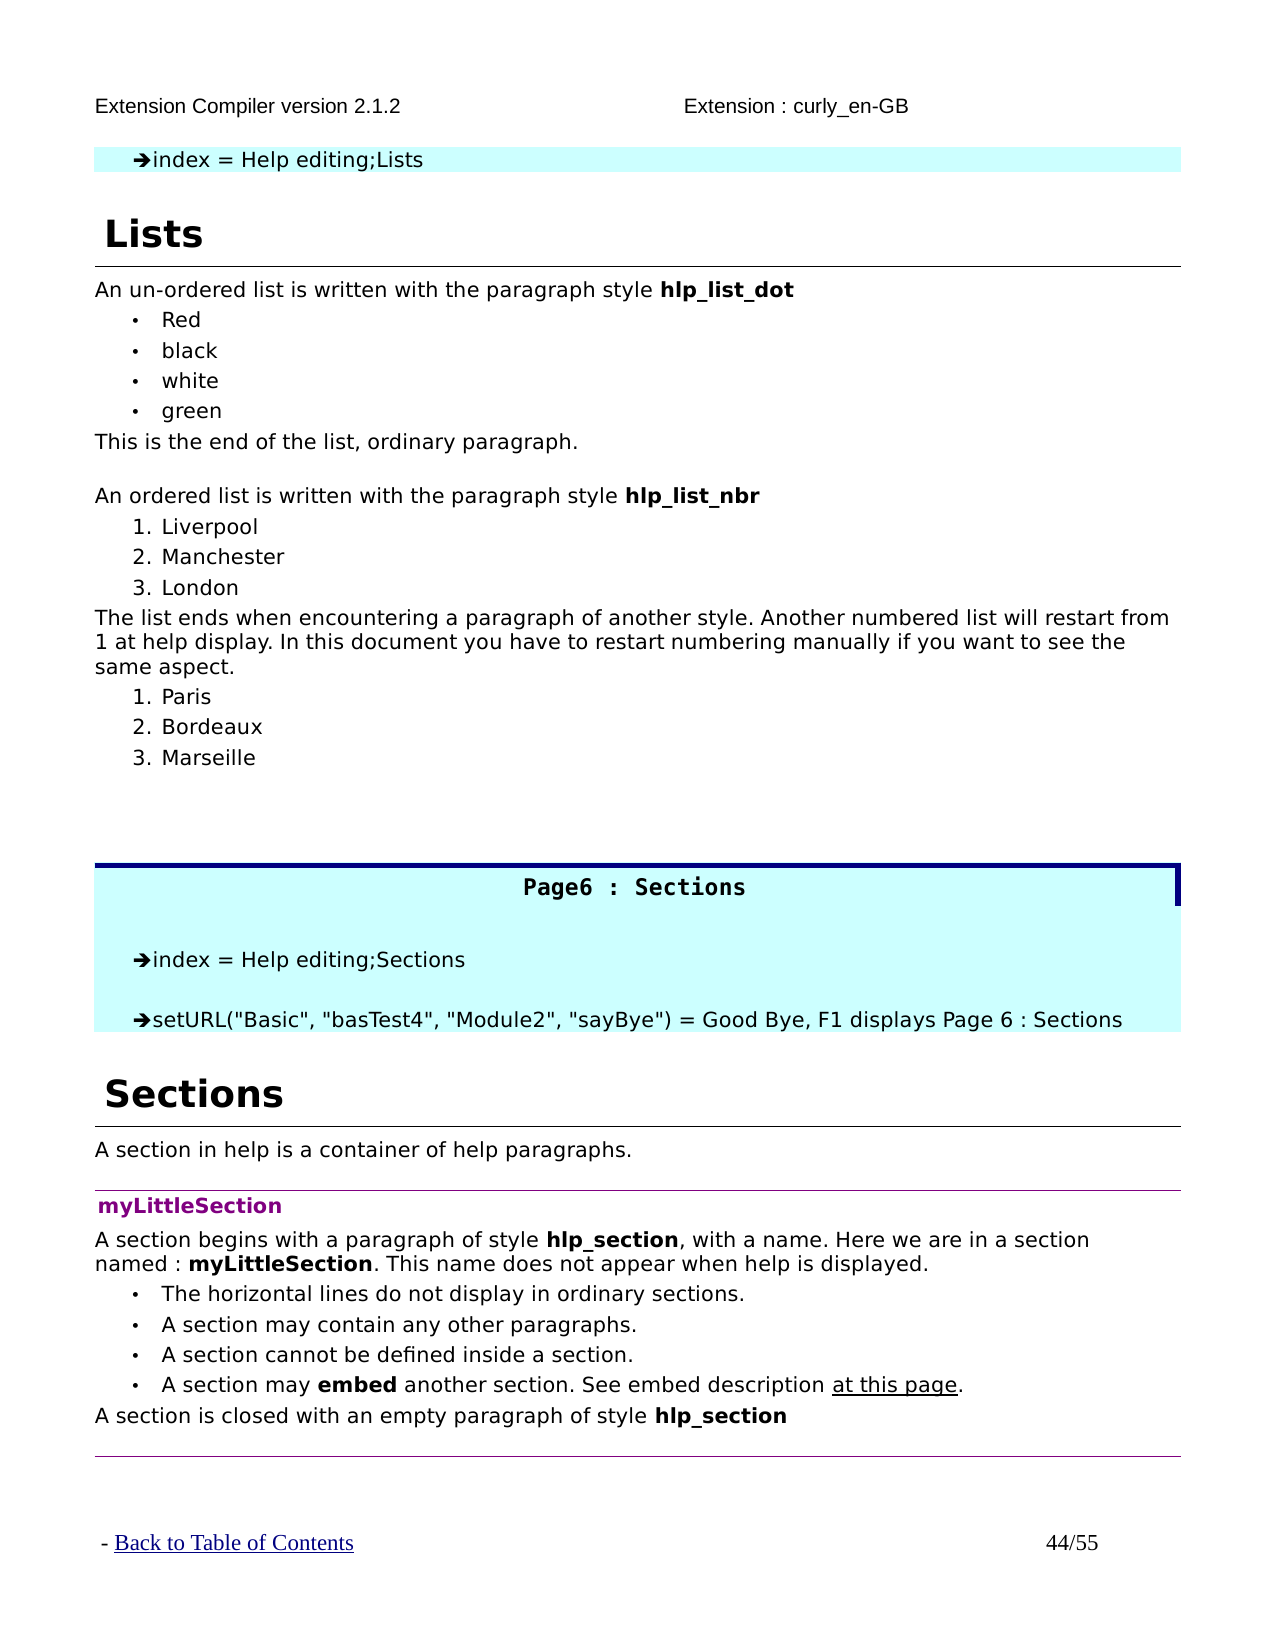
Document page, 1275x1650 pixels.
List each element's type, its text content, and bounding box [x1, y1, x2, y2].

list Manchester [132, 545, 1181, 569]
text An ordered list is written with the paragraph style hlp_list_nbr [94, 460, 1181, 509]
list setURL("Basic", "basTest4", "Module2", "sayBye") = Good Bye, F1 displays Page 6 : Sections [94, 1008, 1181, 1032]
list index = Help editing;Sections [94, 948, 1181, 972]
text Sections [94, 1063, 1181, 1126]
list London [132, 575, 1181, 600]
text myLittleSection [94, 1191, 1181, 1222]
text This is the end of the list, ordinary paragraph. [94, 430, 1181, 454]
text A section begins with a paragraph of style hlp_section, with a name. Here we are in a section named : myLittleSection. This name does not appear when help is displayed. [94, 1228, 1181, 1277]
list Paris [132, 685, 1181, 709]
list A section may contain any other paragraphs. [132, 1313, 1181, 1337]
list Marseille [132, 746, 1181, 770]
text Lists [94, 203, 1181, 266]
list white [132, 369, 1181, 393]
text A section in help is a container of help paragraphs. [94, 1138, 1181, 1163]
list Liverpool [132, 515, 1181, 539]
text The list ends when encountering a paragraph of another style. Another numbered list will restart from 1 at help display. In this document you have to restart numbering manually if you want to see the same aspect. [94, 606, 1181, 679]
list Red [132, 308, 1181, 333]
list The horizontal lines do not display in ordinary sections. [132, 1282, 1181, 1307]
list index = Help editing;Lists [94, 147, 1181, 172]
list A section cannot be defined inside a section. [132, 1343, 1181, 1367]
text A section is closed with an empty paragraph of style hlp_section [94, 1404, 1181, 1428]
text Page6 : Sections [94, 864, 1175, 906]
list A section may embed another section. See embed description at this page. [132, 1373, 1181, 1398]
list green [132, 399, 1181, 424]
text An un-ordered list is written with the paragraph style hlp_list_dot [94, 278, 1181, 303]
list Bordeaux [132, 715, 1181, 740]
list black [132, 339, 1181, 363]
